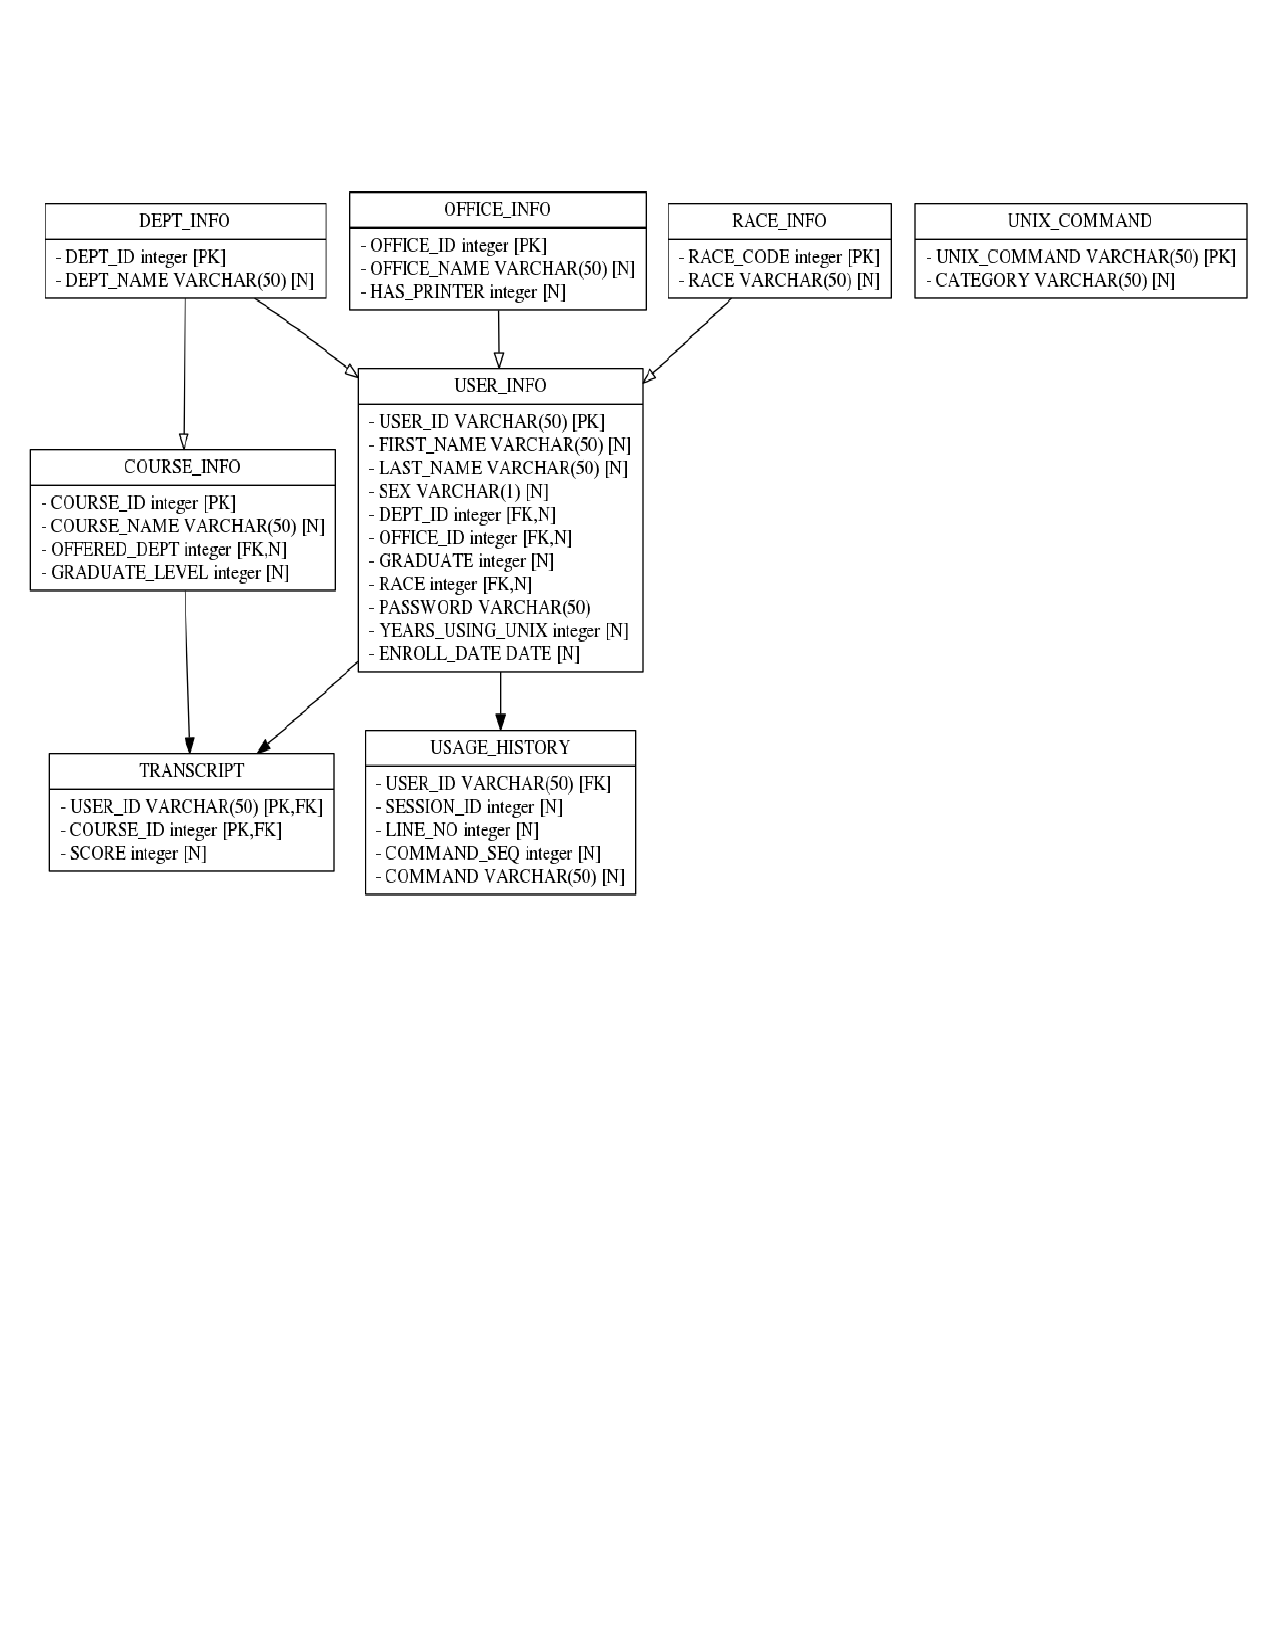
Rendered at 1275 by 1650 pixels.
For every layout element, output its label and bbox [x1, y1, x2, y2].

picture [26, 185, 1251, 903]
